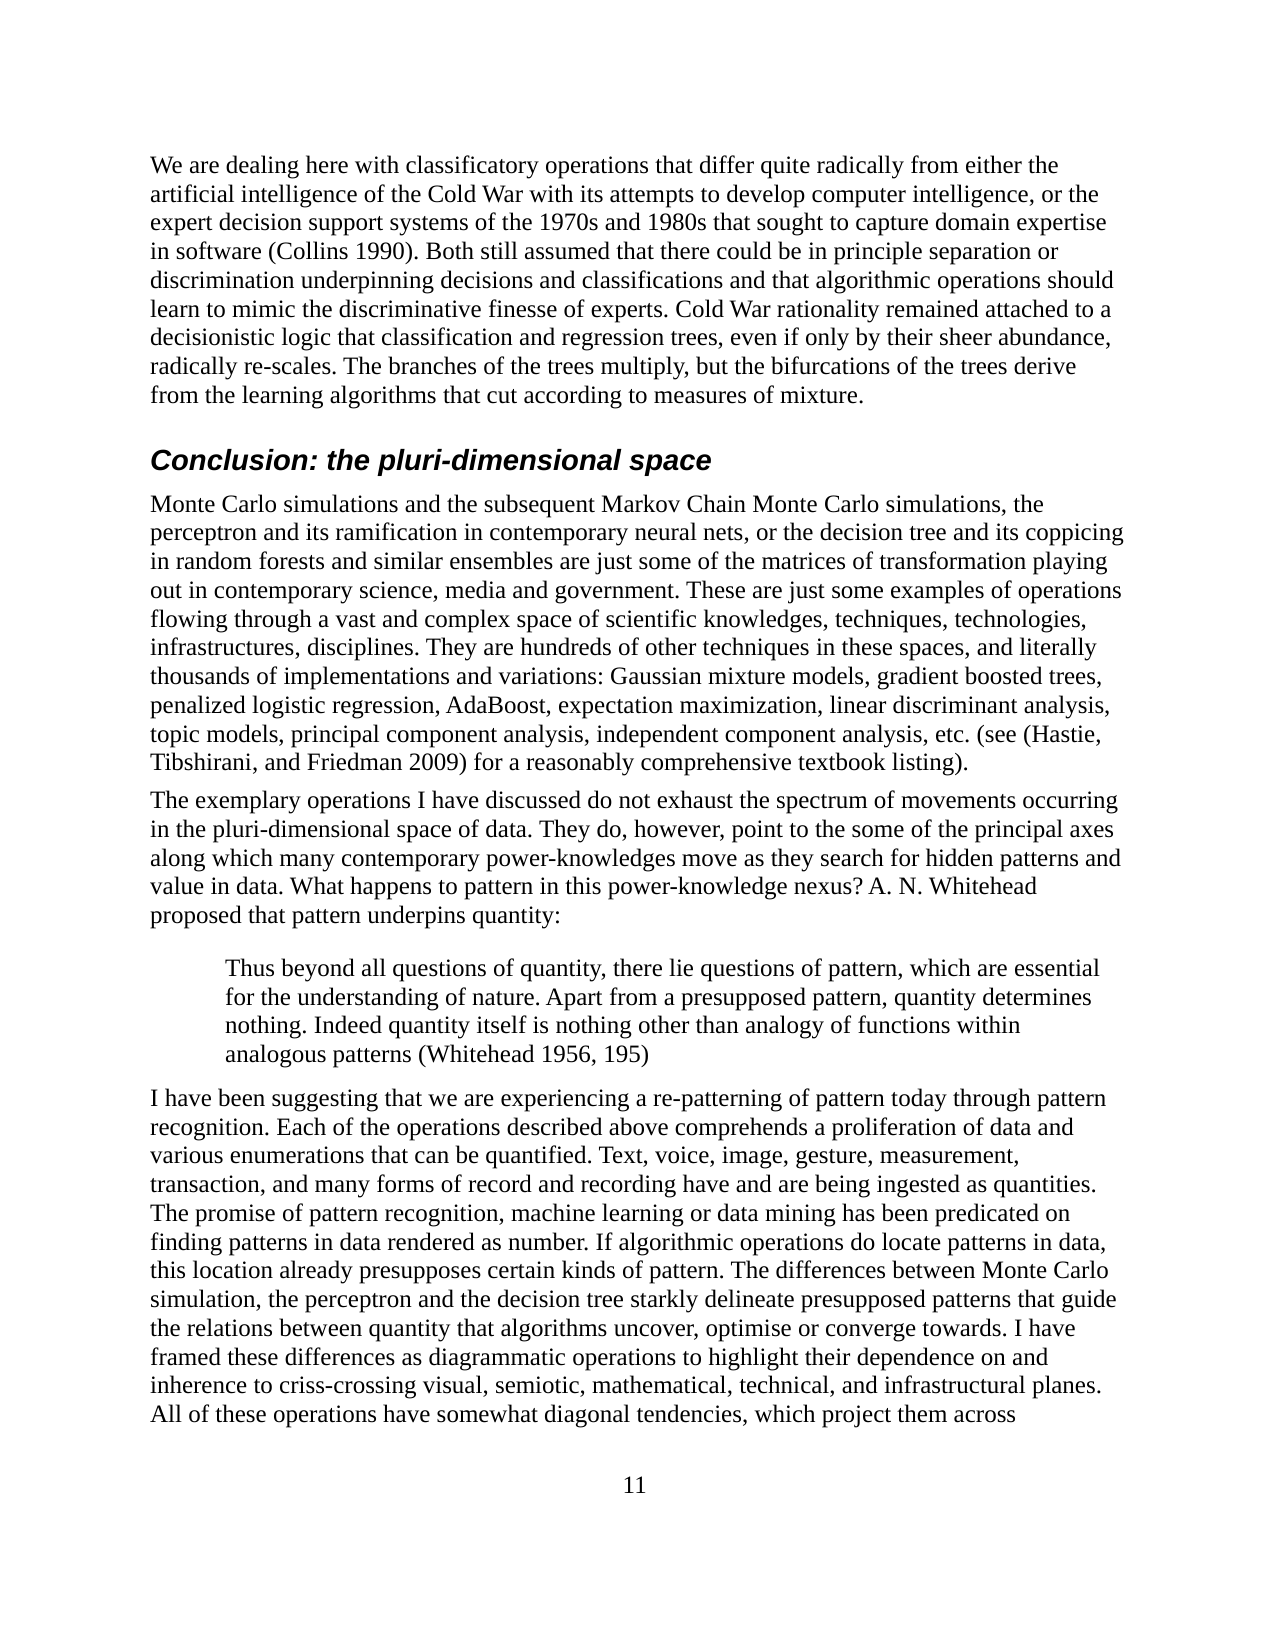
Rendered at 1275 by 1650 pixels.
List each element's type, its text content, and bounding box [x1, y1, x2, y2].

text Monte Carlo simulations and the subsequent Markov Chain Monte Carlo simulations, the perceptron and its ramification in contemporary neural nets, or the decision tree and its coppicing in random forests and similar ensembles are just some of the matrices of transformation playing out in contemporary science, media and government. These are just some examples of operations flowing through a vast and complex space of scientific knowledges, techniques, technologies, infrastructures, disciplines. They are hundreds of other techniques in these spaces, and literally thousands of implementations and variations: Gaussian mixture models, gradient boosted trees, penalized logistic regression, AdaBoost, expectation maximization, linear discriminant analysis, topic models, principal component analysis, independent component analysis, etc. (see (Hastie, Tibshirani, and Friedman 2009) for a reasonably comprehensive textbook listing). [150, 489, 1125, 776]
text We are dealing here with classificatory operations that differ quite radically from either the artificial intelligence of the Cold War with its attempts to develop computer intelligence, or the expert decision support systems of the 1970s and 1980s that sought to capture domain expertise in software (Collins 1990). Both still assumed that there could be in principle separation or discrimination underpinning decisions and classifications and that algorithmic operations should learn to mimic the discriminative finesse of experts. Cold War rationality remained attached to a decisionistic logic that classification and regression trees, even if only by their sheer abundance, radically re-scales. The branches of the trees multiply, but the bifurcations of the trees derive from the learning algorithms that cut according to measures of mixture. [150, 150, 1125, 409]
text I have been suggesting that we are experiencing a re-patterning of pattern today through pattern recognition. Each of the operations described above comprehends a proliferation of data and various enumerations that can be quantified. Text, voice, image, gesture, measurement, transaction, and many forms of record and recording have and are being ingested as quantities. The promise of pattern recognition, machine learning or data mining has been predicated on finding patterns in data rendered as number. If algorithmic operations do locate patterns in data, this location already presupposes certain kinds of pattern. The differences between Monte Carlo simulation, the perceptron and the decision tree starkly delineate presupposed patterns that guide the relations between quantity that algorithms uncover, optimise or converge towards. I have framed these differences as diagrammatic operations to highlight their dependence on and inherence to criss-crossing visual, semiotic, mathematical, technical, and infrastructural planes. All of these operations have somewhat diagonal tendencies, which project them across [150, 1083, 1125, 1428]
text Thus beyond all questions of quantity, there lie questions of pattern, which are essential for the understanding of nature. Apart from a presupposed pattern, quantity determines nothing. Indeed quantity itself is nothing other than analogy of functions within analogous patterns (Whitehead 1956, 195) [225, 953, 1125, 1068]
subtitle Conclusion: the pluri-dimensional space [150, 443, 1125, 476]
text The exemplary operations I have discussed do not exhaust the spectrum of movements occurring in the pluri-dimensional space of data. They do, however, point to the some of the principal axes along which many contemporary power-knowledges move as they search for hidden patterns and value in data. What happens to pattern in this power-knowledge nexus? A. N. Whitehead proposed that pattern underpins quantity: [150, 785, 1125, 929]
